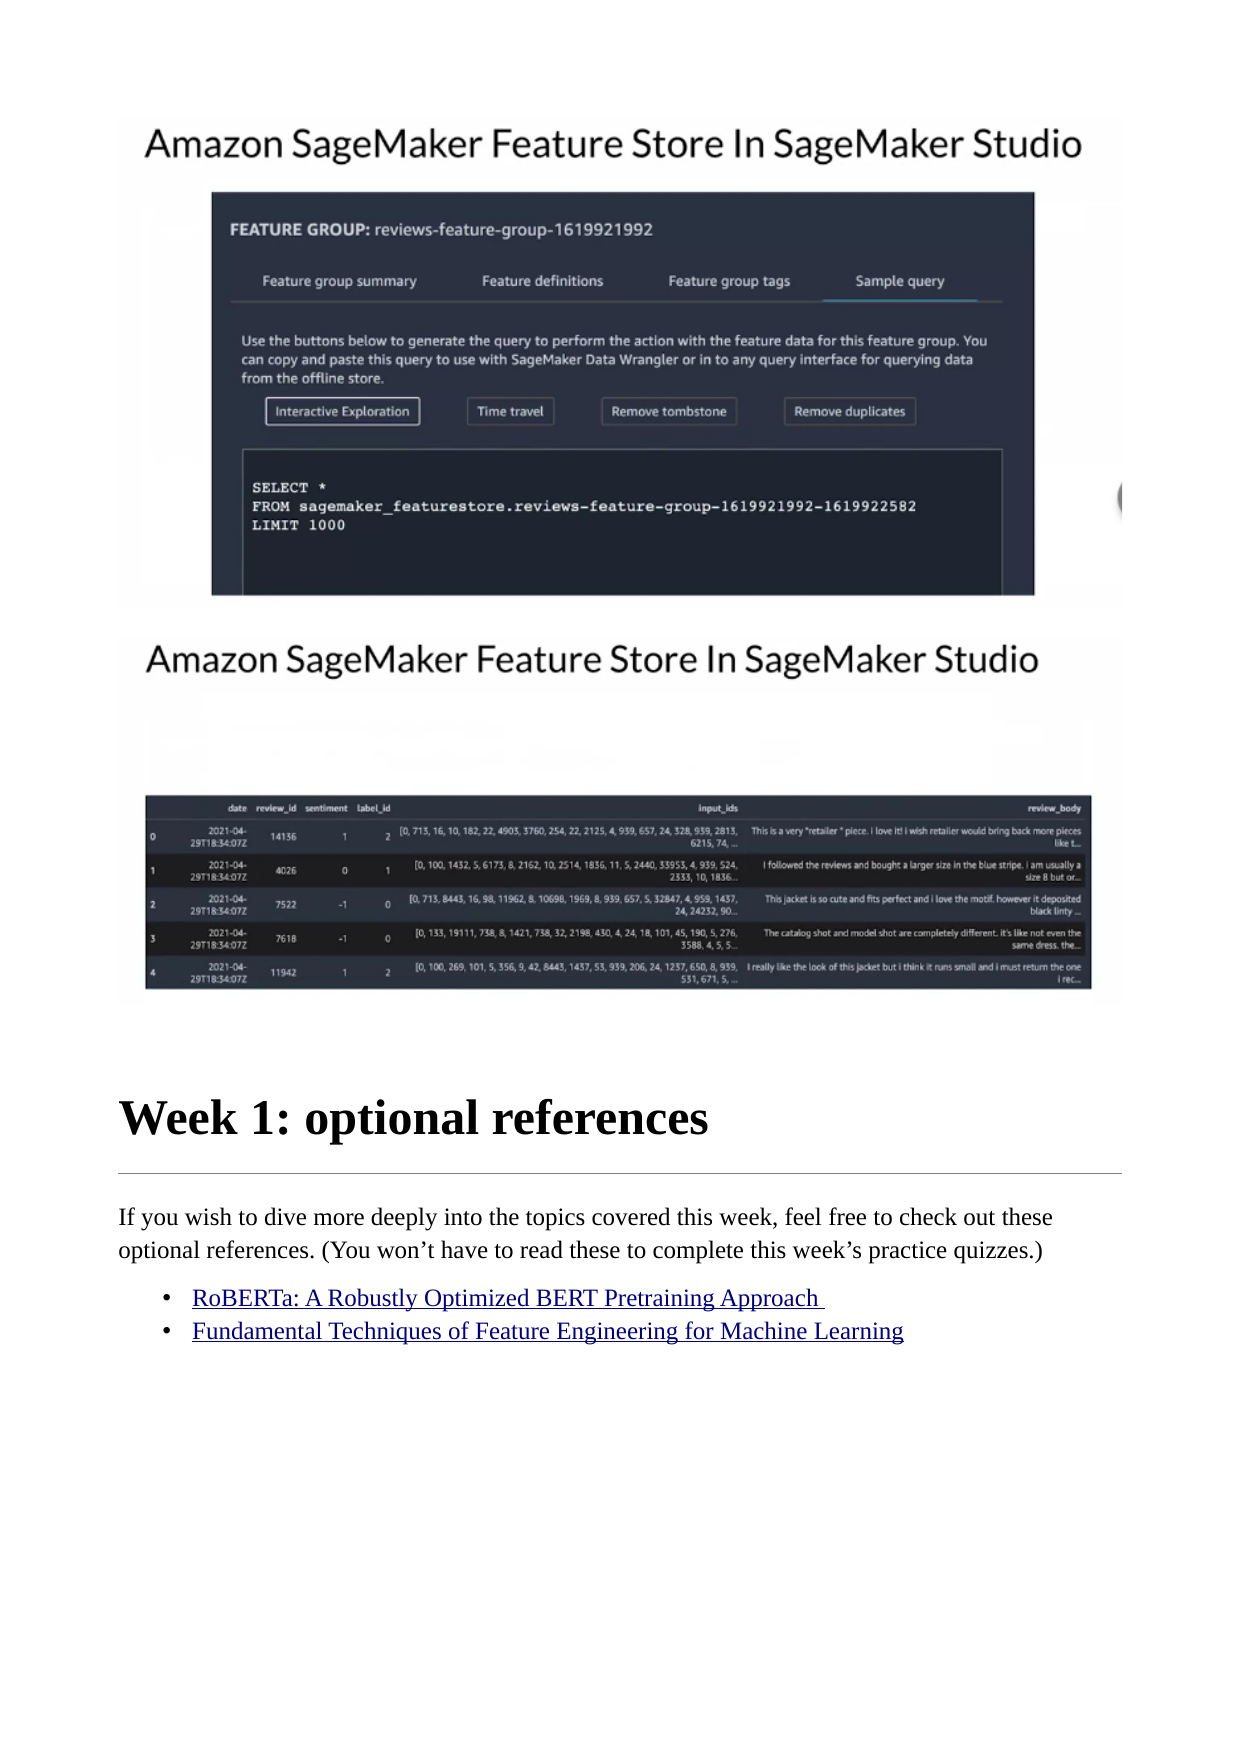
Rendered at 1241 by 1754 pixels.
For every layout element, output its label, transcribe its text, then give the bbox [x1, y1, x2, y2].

picture [118, 118, 1123, 609]
text If you wish to dive more deeply into the topics covered this week, feel free to check out these optional references. (You won’t have to read these to complete this week’s practice quizzes.) [118, 1202, 1122, 1264]
list Fundamental Techniques of Feature Engineering for Machine Learning [162, 1316, 1122, 1344]
subtitle Week 1: optional references [118, 1088, 1122, 1145]
list RoBERTa: A Robustly Optimized BERT Pretraining Approach [162, 1283, 1122, 1311]
picture [118, 636, 1123, 1006]
